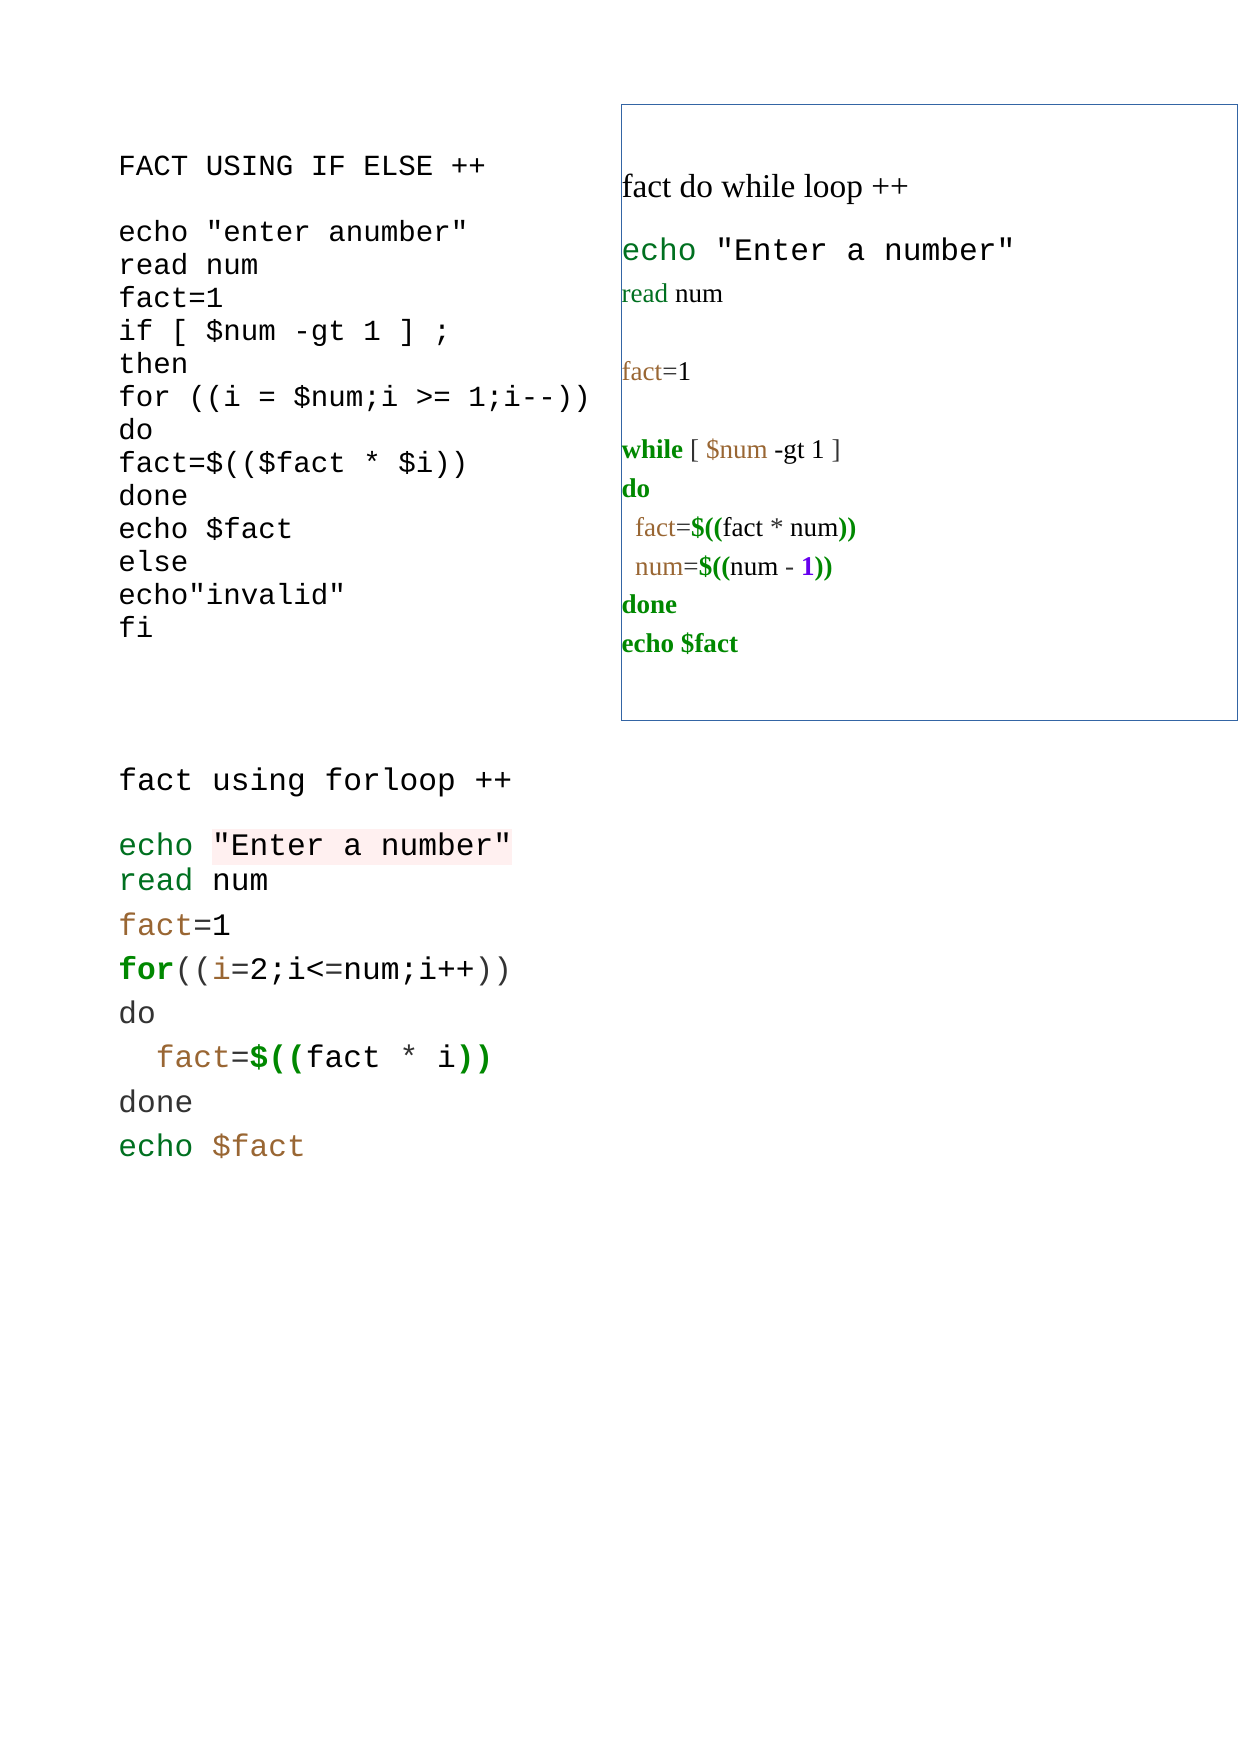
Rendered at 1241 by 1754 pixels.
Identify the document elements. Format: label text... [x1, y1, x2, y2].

text echo"invalid" [118, 580, 621, 613]
text fact using forloop ++ [118, 764, 1122, 800]
text [622, 217, 1122, 250]
text do [118, 998, 1122, 1033]
text fact=$(($fact * $i)) [622, 448, 1122, 481]
text done [118, 481, 621, 514]
text echo "Enter a number" [118, 829, 1122, 865]
text echo "enter anumber" [118, 217, 621, 250]
text else [622, 547, 1122, 580]
text fi [118, 613, 621, 646]
text read num [118, 865, 1122, 900]
text do [118, 415, 621, 448]
text [622, 151, 1122, 184]
text echo $fact [118, 1130, 1122, 1166]
text if [ $num -gt 1 ] ; [118, 316, 621, 349]
text fact=$(($fact * $i)) [118, 448, 621, 481]
text fact=$((fact * i)) [118, 1042, 1122, 1077]
text done [118, 1086, 1122, 1122]
text fact=1 [622, 283, 1122, 316]
text then [118, 349, 621, 382]
text read num [118, 250, 621, 283]
text [622, 382, 1122, 415]
text for((i=2;i<=num;i++)) [118, 953, 1122, 989]
text read num [622, 250, 1122, 283]
text echo $fact [118, 514, 621, 547]
text echo $fact [622, 514, 1122, 547]
text fact=1 [118, 909, 1122, 944]
text [622, 316, 1122, 349]
text echo"invalid" [622, 580, 1122, 613]
text fact=1 [118, 283, 621, 316]
text then [622, 349, 1122, 382]
text FACT USING IF ELSE ++ [118, 151, 621, 184]
text fi [622, 613, 1122, 646]
text for ((i = $num;i >= 1;i--)) [118, 382, 621, 415]
text else [118, 547, 621, 580]
text [622, 415, 1122, 448]
text done [622, 481, 1122, 514]
